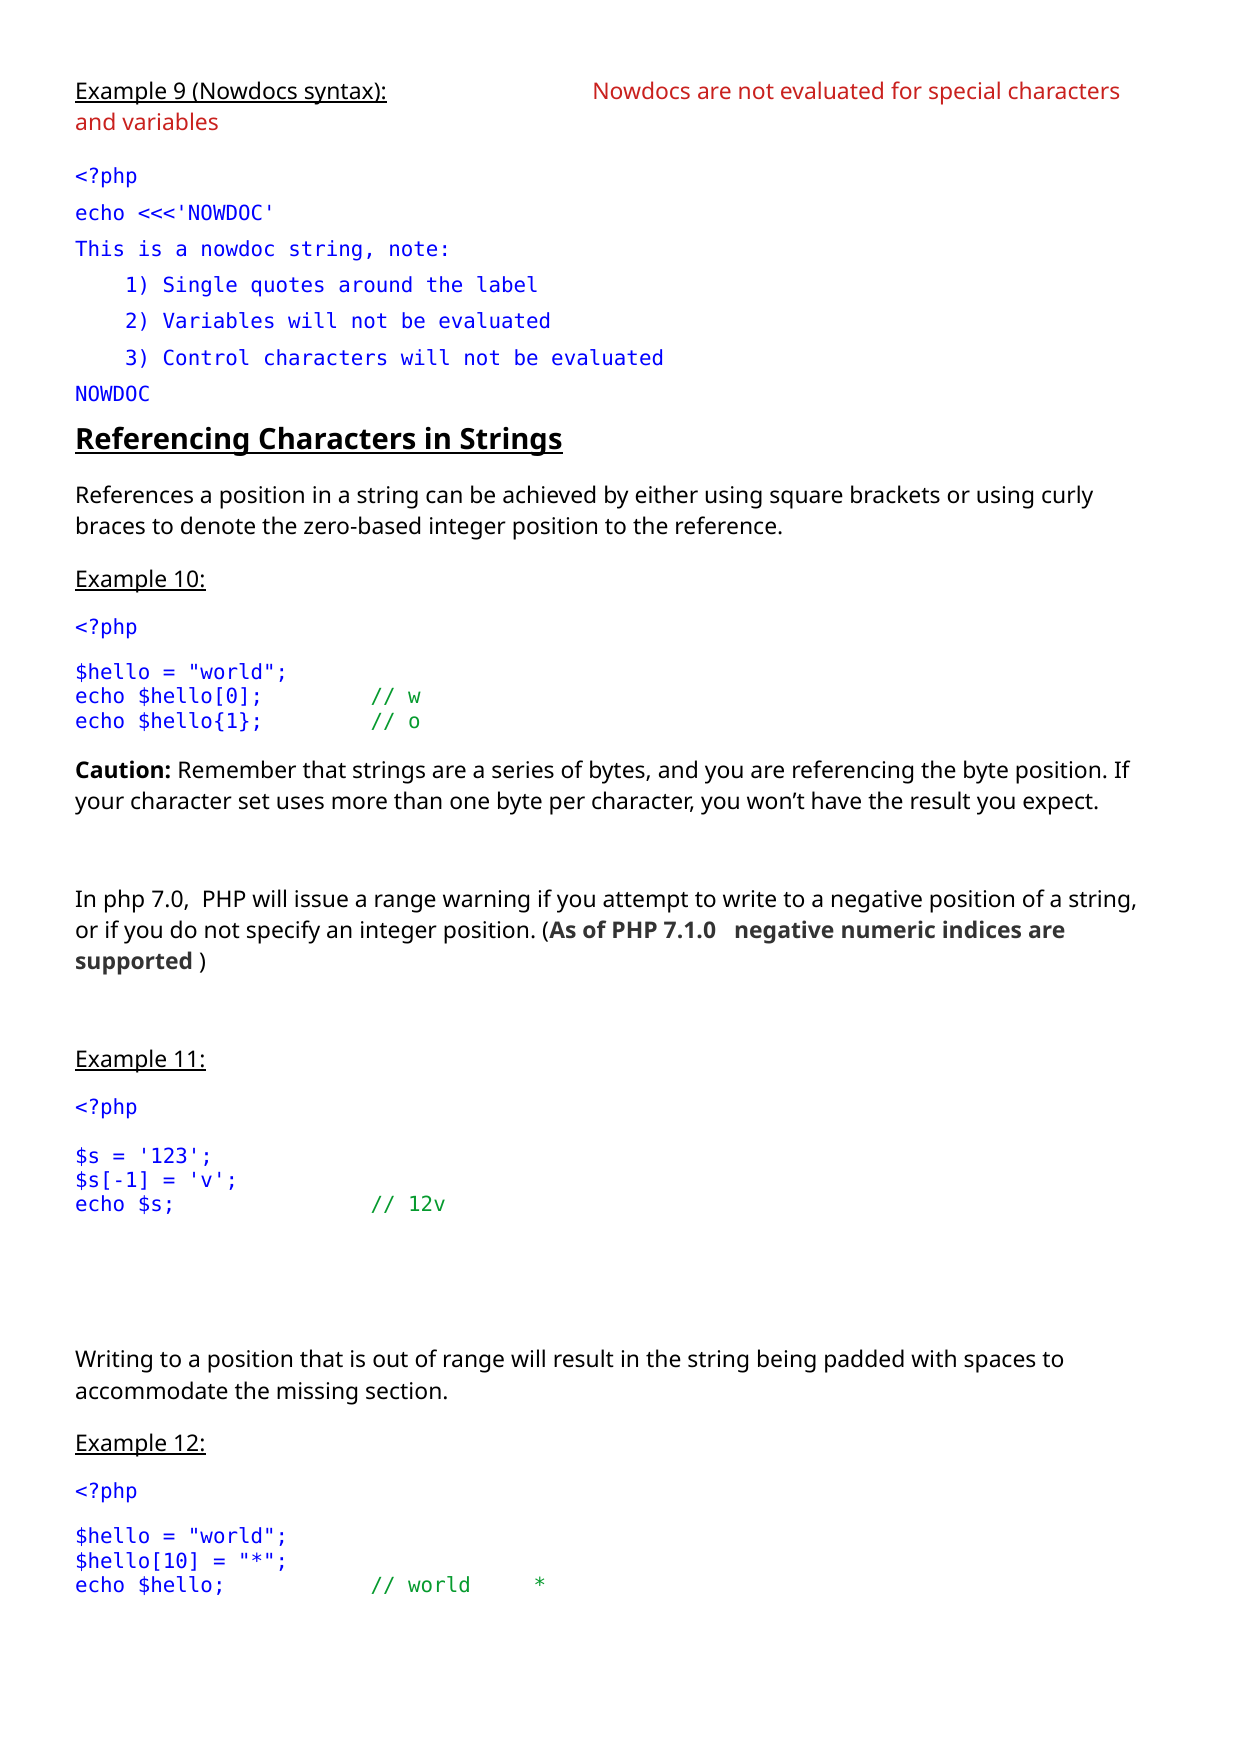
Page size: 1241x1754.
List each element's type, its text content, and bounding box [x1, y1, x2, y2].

text Example 10: [75, 562, 1166, 594]
text $hello[10] = "*"; [75, 1549, 1166, 1573]
text This is a nowdoc string, note: [75, 237, 1166, 261]
text Example 12: [75, 1427, 1166, 1458]
text In php 7.0, PHP will issue a range warning if you attempt to write to a negative position of a string, or if you do not specify an integer position. (As of PHP 7.1.0 negative numeric indices are supported ) [75, 883, 1166, 977]
text 1) Single quotes around the label [75, 273, 1166, 297]
text NOWDOC [75, 382, 1166, 406]
text echo <<<'NOWDOC' [75, 201, 1166, 225]
text $hello = "world"; [75, 1524, 1166, 1549]
text References a position in a string can be achieved by either using square brackets or using curly braces to denote the zero-based integer position to the reference. [75, 479, 1166, 541]
text <?php [75, 1479, 1166, 1503]
text echo $hello[0]; // w [75, 684, 1166, 709]
text <?php [75, 615, 1166, 639]
text Referencing Characters in Strings [75, 418, 1166, 458]
text Example 9 (Nowdocs syntax): Nowdocs are not evaluated for special characters and variables [75, 75, 1166, 137]
text Writing to a position that is out of range will result in the string being padded with spaces to accommodate the missing section. [75, 1343, 1166, 1406]
text echo $hello; // world * [75, 1573, 1166, 1597]
text <?php [75, 164, 1166, 189]
text <?php $s = '123'; $s[-1] = 'v'; echo $s; // 12v [75, 1095, 1166, 1217]
text $hello = "world"; [75, 660, 1166, 684]
text 3) Control characters will not be evaluated [75, 346, 1166, 370]
text 2) Variables will not be evaluated [75, 309, 1166, 334]
text Caution: Remember that strings are a series of bytes, and you are referencing the byte position. If your character set uses more than one byte per character, you won’t have the result you expect. [75, 754, 1166, 816]
text echo $hello{1}; // o [75, 709, 1166, 733]
text Example 11: [75, 1043, 1166, 1074]
